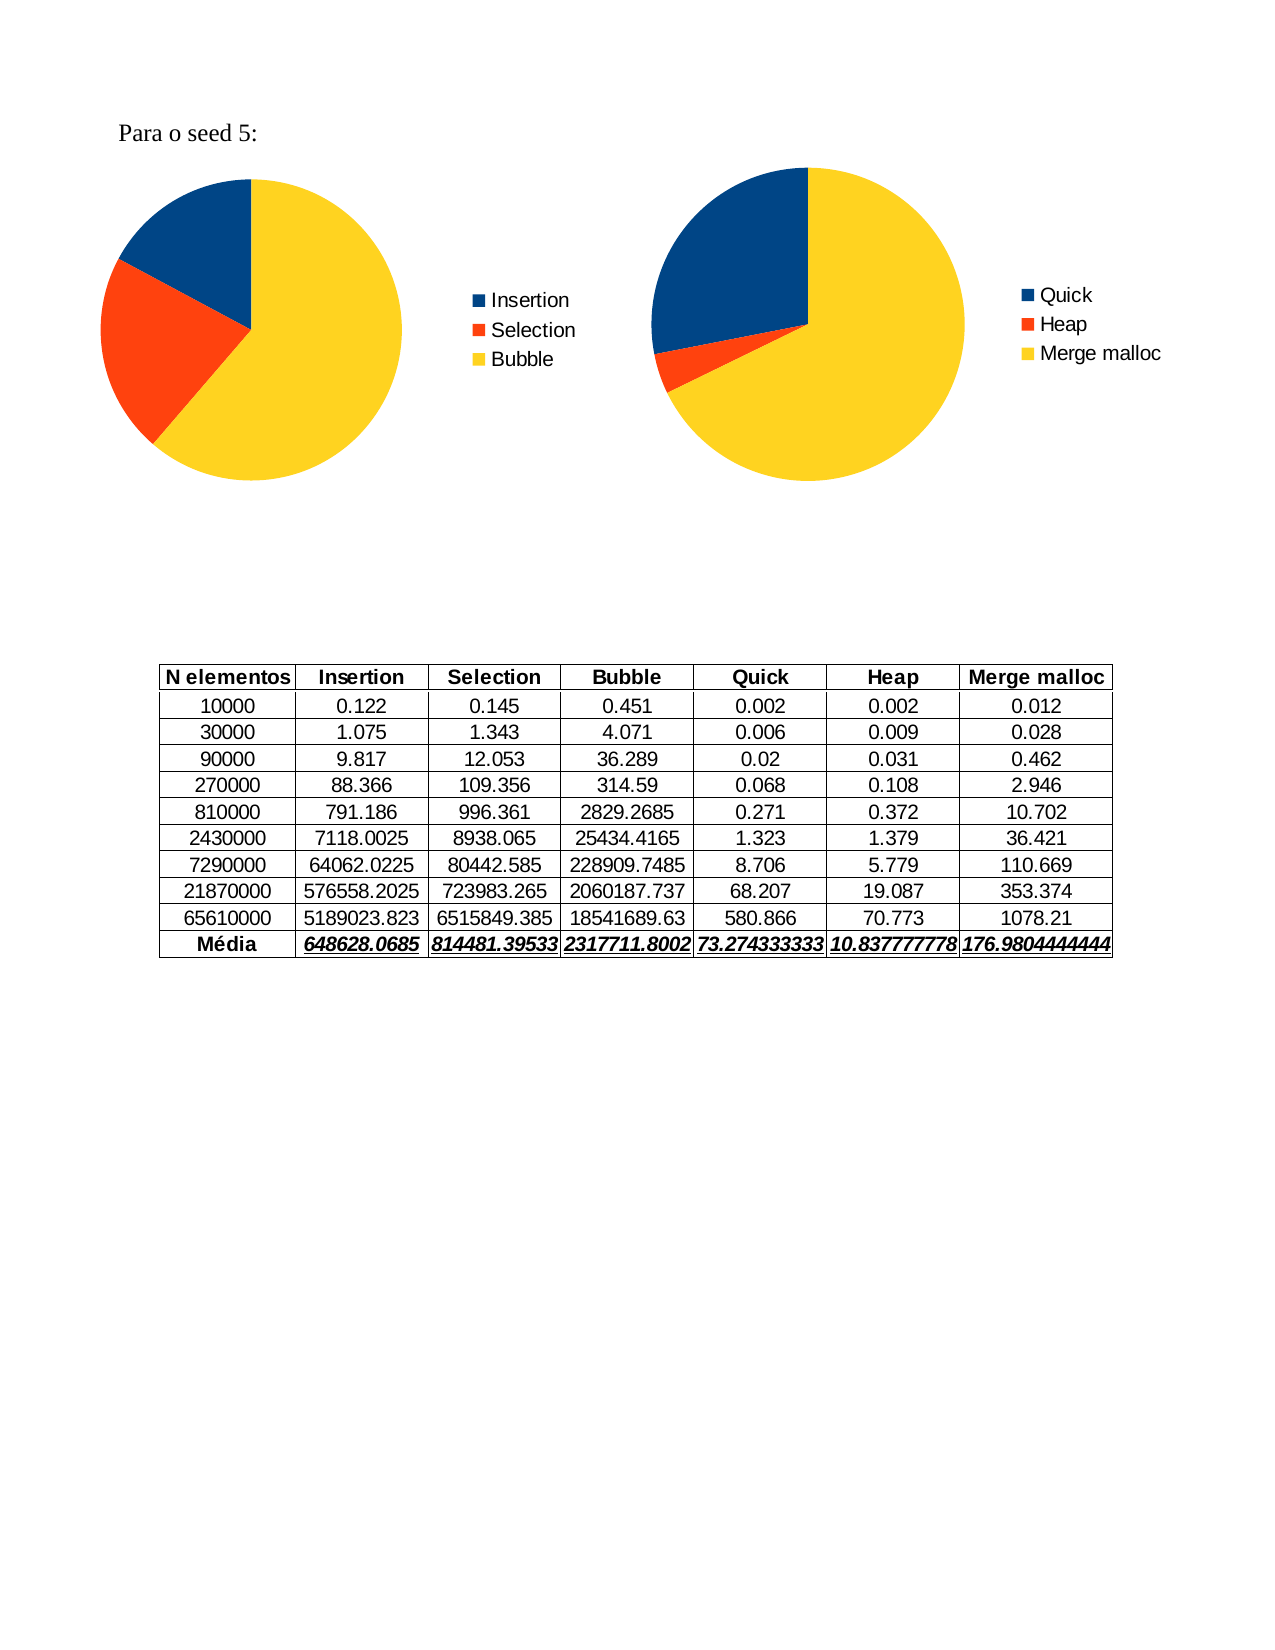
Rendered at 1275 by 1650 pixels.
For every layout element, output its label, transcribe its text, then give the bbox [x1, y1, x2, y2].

text Para o seed 5: [118, 118, 1157, 147]
